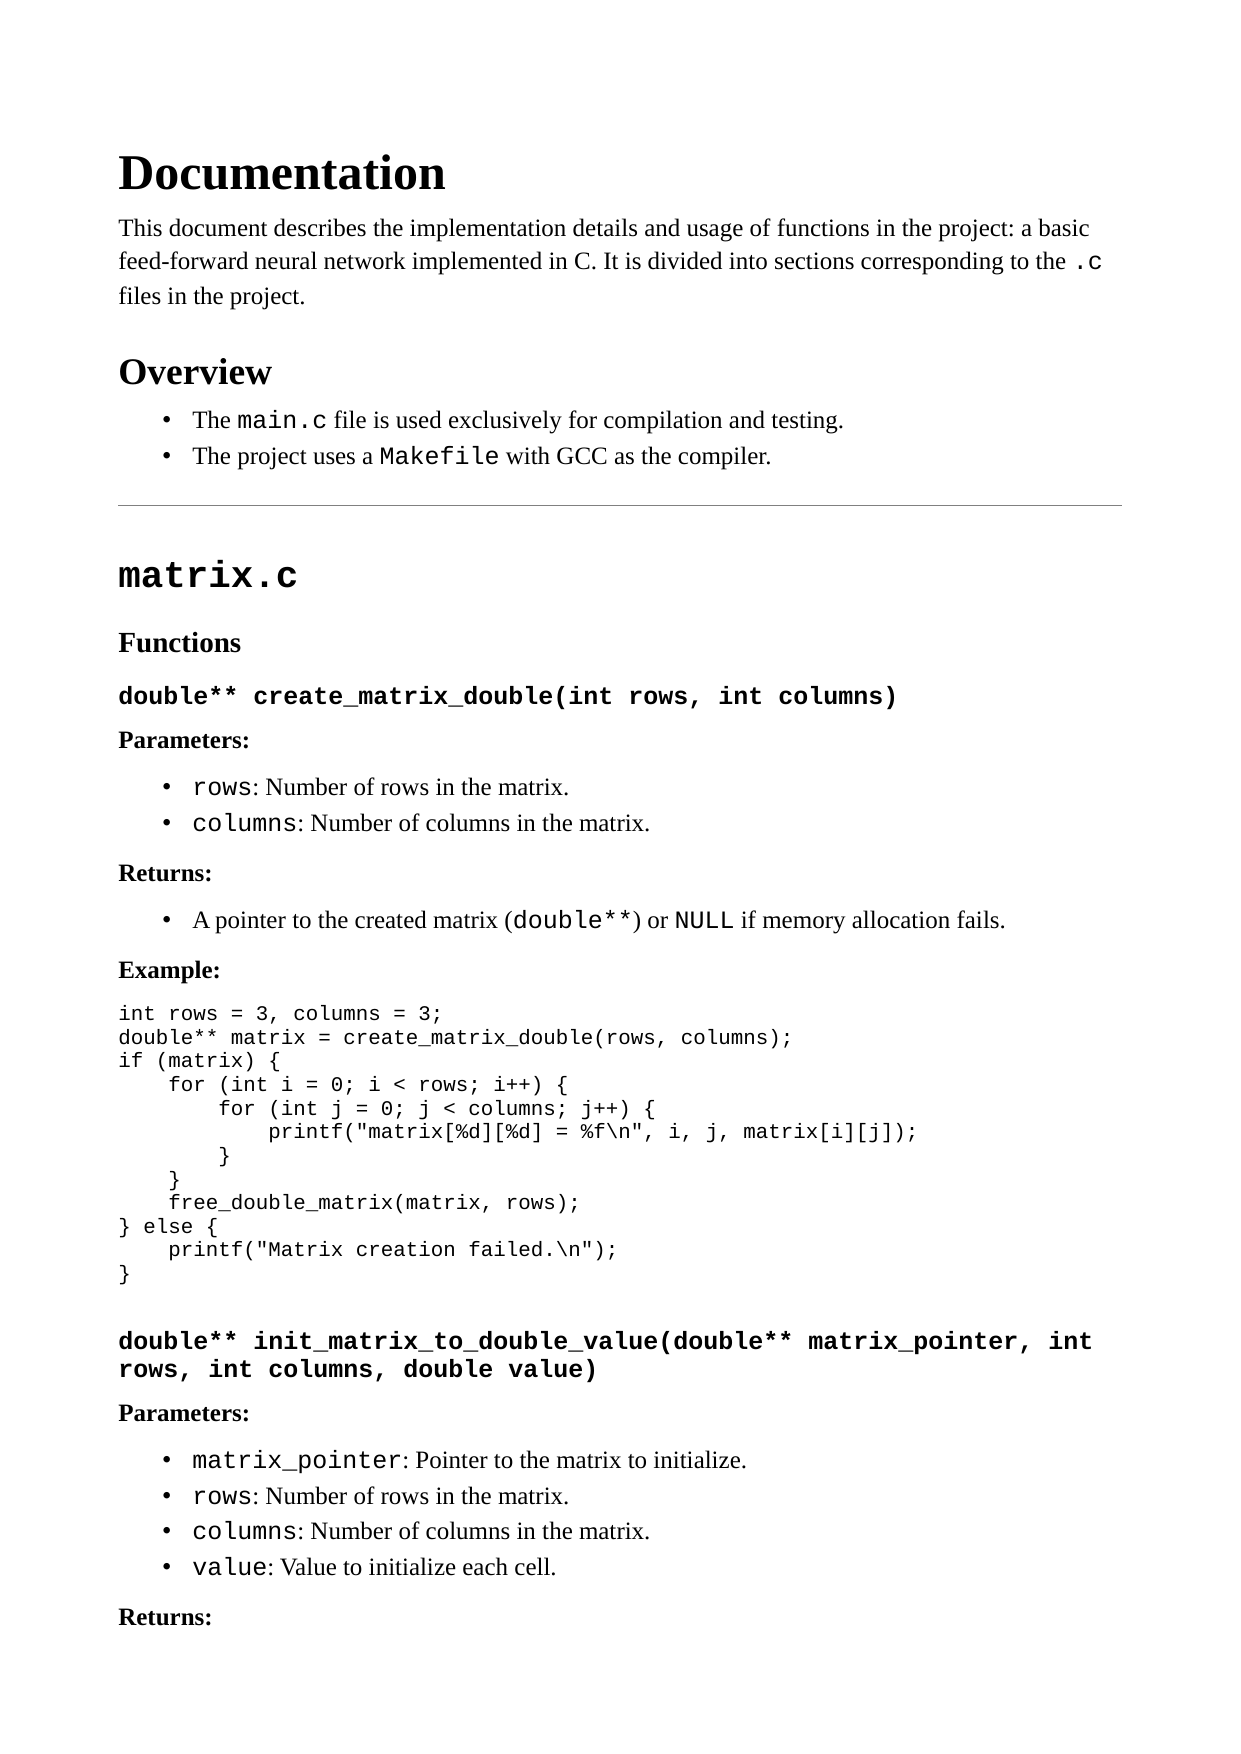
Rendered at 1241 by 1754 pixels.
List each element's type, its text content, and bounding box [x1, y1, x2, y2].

text Parameters: [118, 725, 1122, 753]
list rows: Number of rows in the matrix. [162, 1481, 1122, 1512]
list rows: Number of rows in the matrix. [162, 772, 1122, 803]
subtitle double** init_matrix_to_double_value(double** matrix_pointer, int rows, int columns, double value) [118, 1329, 1122, 1385]
text } [118, 1263, 1122, 1287]
list value: Value to initialize each cell. [162, 1552, 1122, 1583]
text for (int i = 0; i < rows; i++) { [118, 1074, 1122, 1098]
list columns: Number of columns in the matrix. [162, 808, 1122, 839]
subtitle matrix.c [118, 556, 1122, 598]
text for (int j = 0; j < columns; j++) { [118, 1098, 1122, 1121]
list A pointer to the created matrix (double**) or NULL if memory allocation fails. [162, 905, 1122, 936]
text printf("Matrix creation failed.\n"); [118, 1239, 1122, 1263]
text } [118, 1145, 1122, 1168]
text Example: [118, 955, 1122, 984]
text Returns: [118, 858, 1122, 887]
text printf("matrix[%d][%d] = %f\n", i, j, matrix[i][j]); [118, 1121, 1122, 1145]
list matrix_pointer: Pointer to the matrix to initialize. [162, 1446, 1122, 1476]
text if (matrix) { [118, 1050, 1122, 1074]
text double** matrix = create_matrix_double(rows, columns); [118, 1027, 1122, 1050]
subtitle double** create_matrix_double(int rows, int columns) [118, 684, 1122, 712]
text This document describes the implementation details and usage of functions in the project: a basic feed-forward neural network implemented in C. It is divided into sections corresponding to the .c files in the project. [118, 213, 1122, 310]
text free_double_matrix(matrix, rows); [118, 1192, 1122, 1216]
list The project uses a Makefile with GCC as the compiler. [162, 441, 1122, 472]
subtitle Functions [118, 625, 1122, 659]
list The main.c file is used exclusively for compilation and testing. [162, 405, 1122, 436]
text } [118, 1168, 1122, 1192]
text int rows = 3, columns = 3; [118, 1003, 1122, 1027]
list columns: Number of columns in the matrix. [162, 1516, 1122, 1547]
subtitle Overview [118, 350, 1122, 393]
subtitle Documentation [118, 143, 1122, 201]
text Parameters: [118, 1398, 1122, 1427]
text Returns: [118, 1602, 1122, 1631]
text } else { [118, 1216, 1122, 1239]
